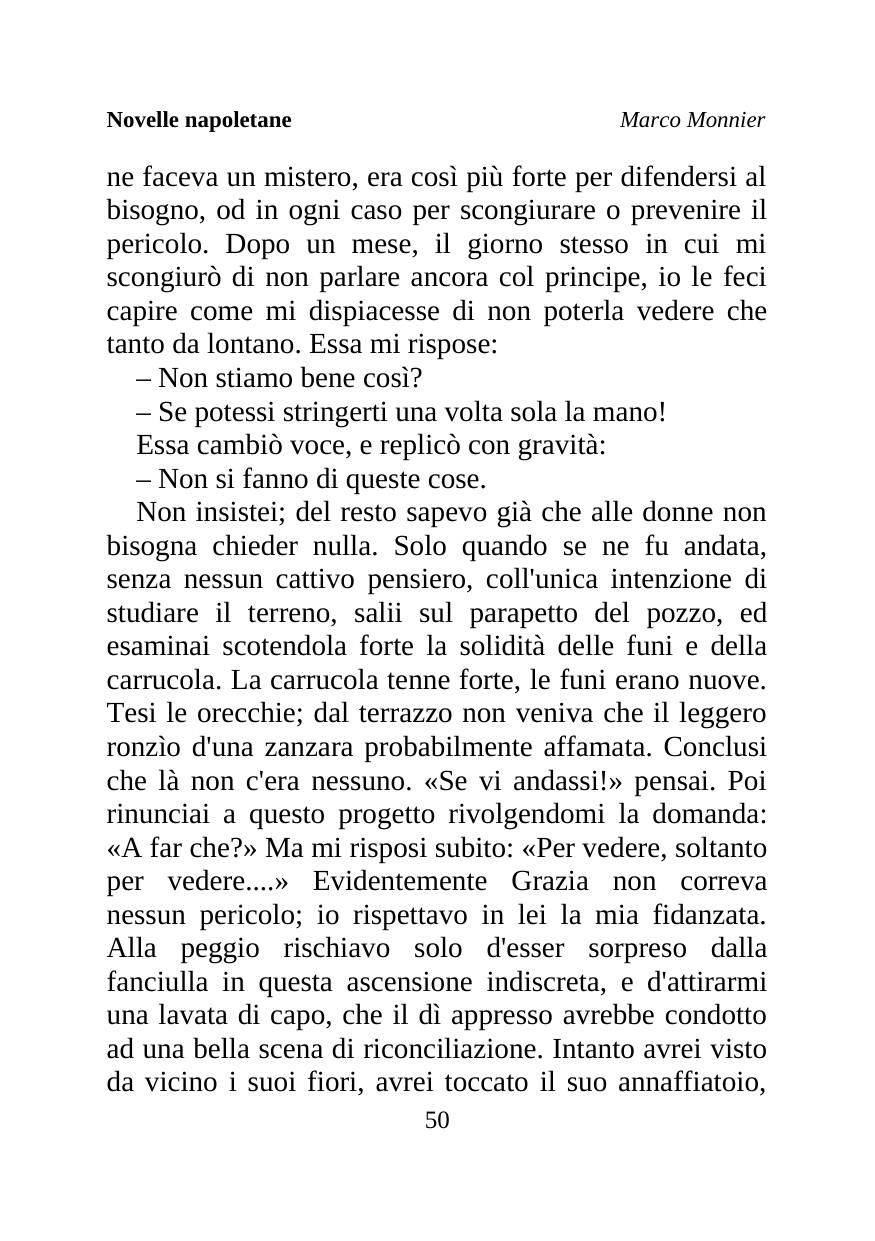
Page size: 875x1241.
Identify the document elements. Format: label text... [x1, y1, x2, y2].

text – Se potessi stringerti una volta sola la mano! [106, 394, 768, 427]
text ne faceva un mistero, era così più forte per difendersi al bisogno, od in ogni caso per scongiurare o prevenire il pericolo. Dopo un mese, il giorno stesso in cui mi scongiurò di non parlare ancora col principe, io le feci capire come mi dispiacesse di non poterla vedere che tanto da lontano. Essa mi rispose: [106, 159, 768, 360]
text – Non si fanno di queste cose. [106, 461, 768, 494]
text – Non stiamo bene così? [106, 360, 768, 394]
text Essa cambiò voce, e replicò con gravità: [106, 427, 768, 461]
text Non insistei; del resto sapevo già che alle donne non bisogna chieder nulla. Solo quando se ne fu andata, senza nessun cattivo pensiero, coll'unica intenzione di studiare il terreno, salii sul parapetto del pozzo, ed esaminai scotendola forte la solidità delle funi e della carrucola. La carrucola tenne forte, le funi erano nuove. Tesi le orecchie; dal terrazzo non veniva che il leggero ronzìo d'una zanzara probabilmente affamata. Conclusi che là non c'era nessuno. «Se vi andassi!» pensai. Poi rinunciai a questo progetto rivolgendomi la domanda: «A far che?» Ma mi risposi subito: «Per vedere, soltanto per vedere....» Evidentemente Grazia non correva nessun pericolo; io rispettavo in lei la mia fidanzata. Alla peggio rischiavo solo d'esser sorpreso dalla fanciulla in questa ascensione indiscreta, e d'attirarmi una lavata di capo, che il dì appresso avrebbe condotto ad una bella scena di riconciliazione. Intanto avrei visto da vicino i suoi fiori, avrei toccato il suo annaffiatoio, [106, 494, 768, 1098]
